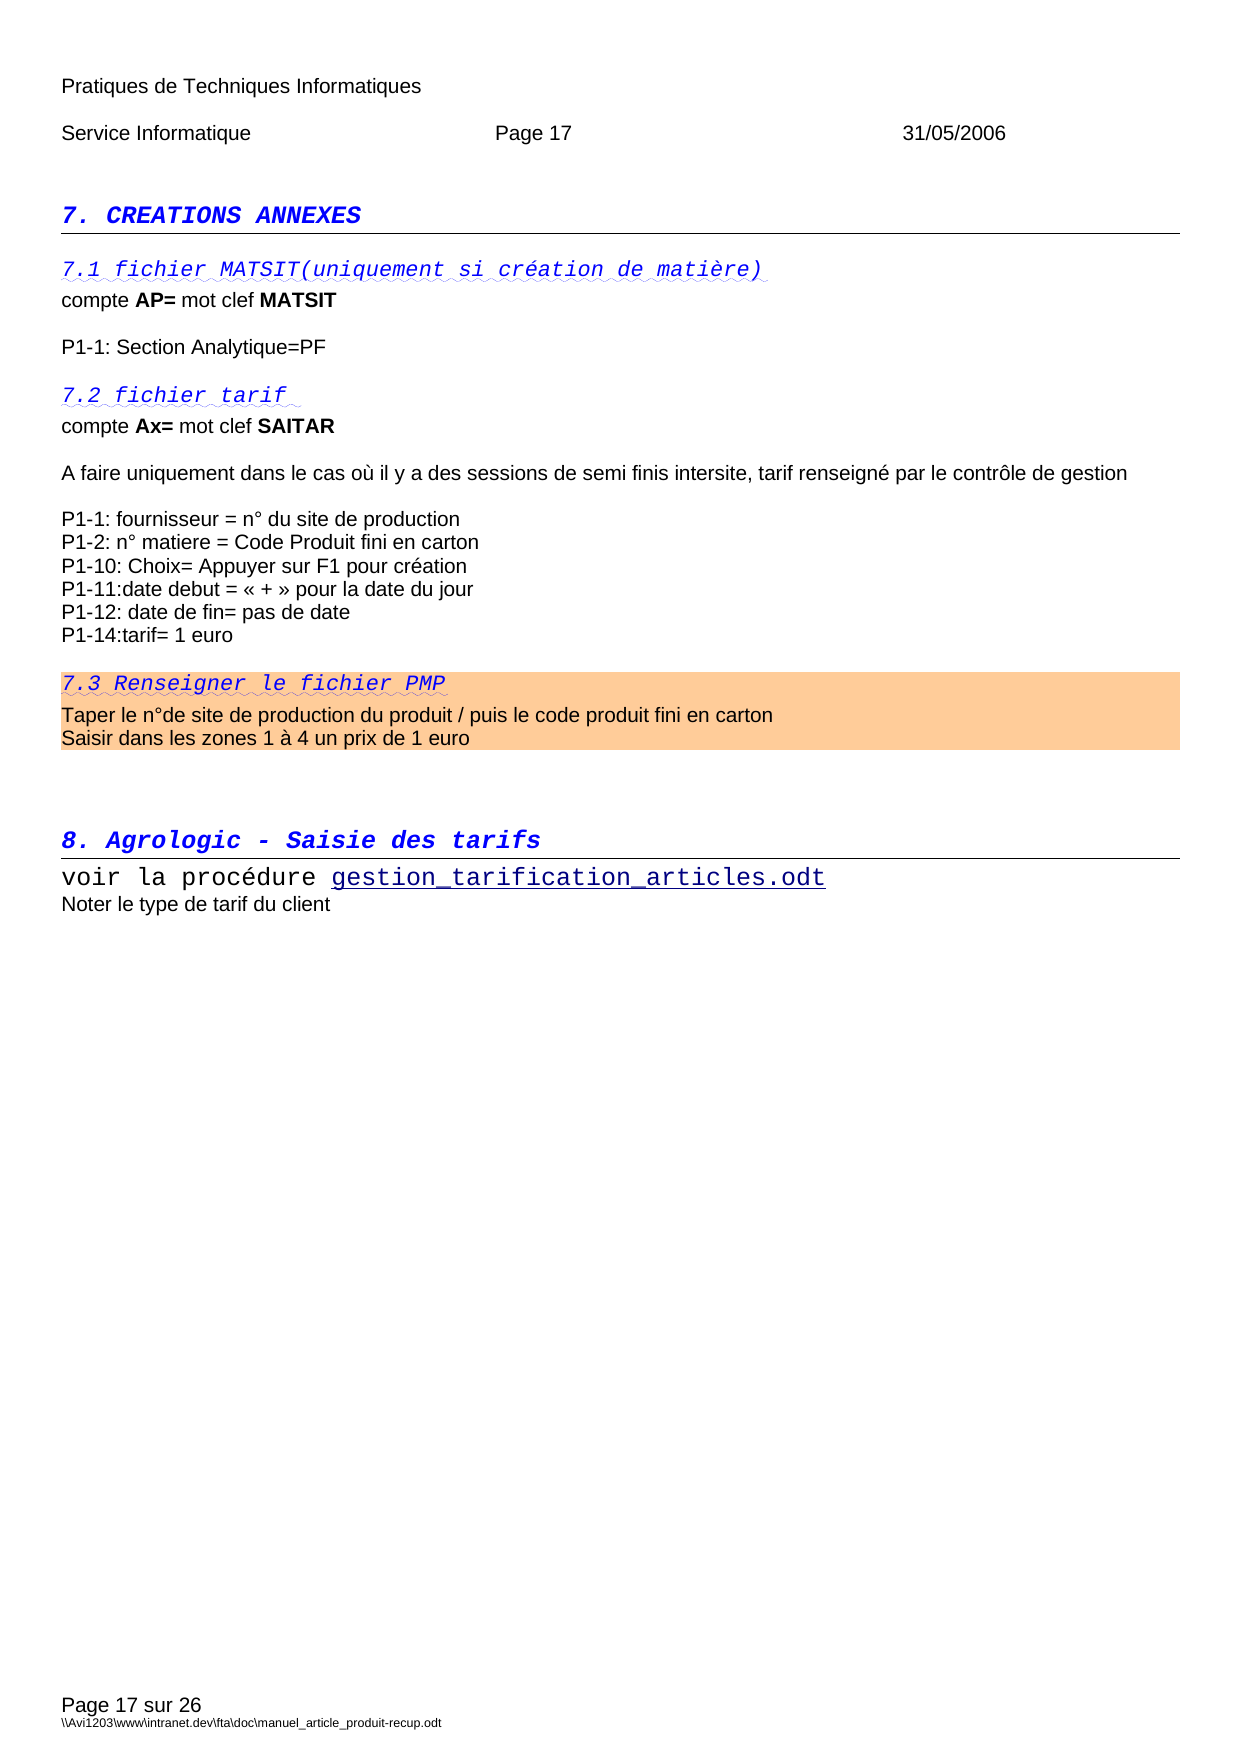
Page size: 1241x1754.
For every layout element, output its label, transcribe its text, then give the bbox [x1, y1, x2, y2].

text A faire uniquement dans le cas où il y a des sessions de semi finis intersite, tarif renseigné par le contrôle de gestion [61, 461, 1180, 484]
subtitle 7.2 fichier tarif [61, 384, 1180, 409]
list compte Ax= mot clef SAITAR [61, 415, 1180, 438]
text P1-10: Choix= Appuyer sur F1 pour création [61, 554, 1180, 577]
text voir la procédure gestion_tarification_articles.odt [61, 864, 1180, 893]
text Taper le n°de site de production du produit / puis le code produit fini en carton [61, 703, 1180, 726]
subtitle 8. Agrologic - Saisie des tarifs [61, 828, 1180, 858]
text P1-12: date de fin= pas de date [61, 601, 1180, 624]
text P1-11:date debut = « + » pour la date du jour [61, 577, 1180, 601]
text P1-2: n° matiere = Code Produit fini en carton [61, 531, 1180, 554]
text P1-1: Section Analytique=PF [61, 336, 1180, 359]
text Noter le type de tarif du client [61, 893, 1180, 916]
text P1-1: fournisseur = n° du site de production [61, 508, 1180, 531]
subtitle 7. CREATIONS ANNEXES [61, 203, 1180, 233]
text compte AP= mot clef MATSIT [61, 289, 1180, 312]
text P1-14:tarif= 1 euro [61, 624, 1180, 647]
subtitle 7.3 Renseigner le fichier PMP [61, 672, 1180, 697]
text Saisir dans les zones 1 à 4 un prix de 1 euro [61, 726, 1180, 750]
subtitle 7.1 fichier MATSIT(uniquement si création de matière) [61, 258, 1180, 283]
